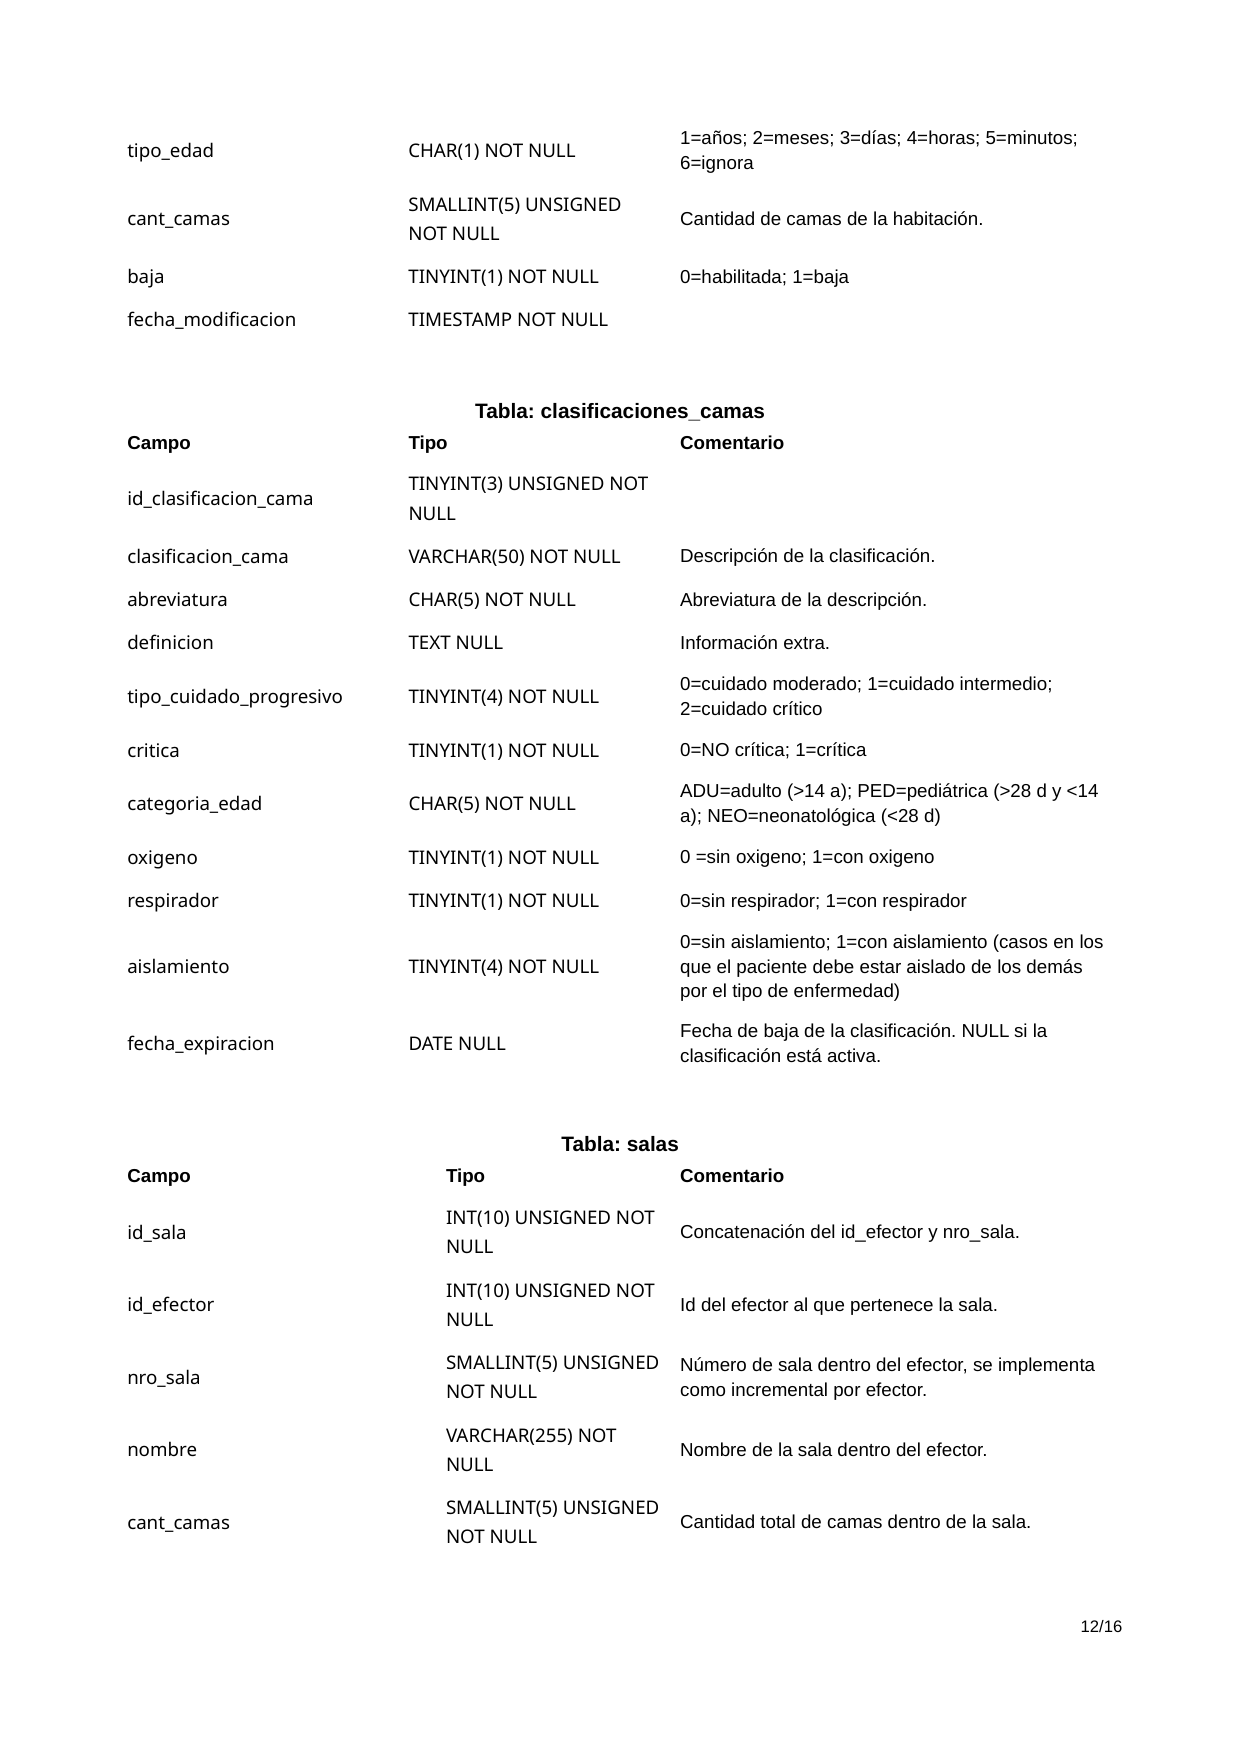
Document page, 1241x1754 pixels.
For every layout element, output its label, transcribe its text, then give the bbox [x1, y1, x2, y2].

table_cell TINYINT(1) NOT NULL [399, 728, 671, 771]
table_cell Concatenación del id_efector y nro_sala. [671, 1196, 1121, 1268]
table_cell SMALLINT(5) UNSIGNED NOT NULL [437, 1341, 671, 1413]
table_cell INT(10) UNSIGNED NOT NULL [437, 1268, 671, 1341]
table_cell TINYINT(3) UNSIGNED NOT NULL [399, 462, 671, 534]
table_cell 0=habilitada; 1=baja [671, 255, 1112, 298]
table_cell cant_camas [118, 1486, 437, 1558]
table_cell abreviatura [118, 578, 399, 621]
table_cell oxigeno [118, 835, 399, 879]
table_cell SMALLINT(5) UNSIGNED NOT NULL [437, 1486, 671, 1558]
table_cell Nombre de la sala dentro del efector. [671, 1413, 1121, 1486]
table_cell SMALLINT(5) UNSIGNED NOT NULL [399, 182, 671, 255]
table_cell TINYINT(1) NOT NULL [399, 255, 671, 298]
table_cell 0=cuidado moderado; 1=cuidado intermedio; 2=cuidado crítico [671, 664, 1121, 728]
table_cell VARCHAR(255) NOT NULL [437, 1413, 671, 1486]
table_cell Abreviatura de la descripción. [671, 578, 1121, 621]
table_cell TINYINT(1) NOT NULL [399, 879, 671, 922]
table_cell cant_camas [118, 182, 399, 255]
table_cell INT(10) UNSIGNED NOT NULL [437, 1196, 671, 1268]
table_cell nro_sala [118, 1341, 437, 1413]
table_cell definicion [118, 621, 399, 664]
table_header Campo [118, 423, 399, 462]
table_cell CHAR(1) NOT NULL [399, 118, 671, 182]
table_cell TIMESTAMP NOT NULL [399, 298, 671, 341]
table_cell Información extra. [671, 621, 1121, 664]
table_cell aislamiento [118, 922, 399, 1011]
table_header Comentario [671, 423, 1121, 462]
table_cell 0=sin respirador; 1=con respirador [671, 879, 1121, 922]
table_cell fecha_expiracion [118, 1011, 399, 1075]
table_cell CHAR(5) NOT NULL [399, 578, 671, 621]
table_header Campo [118, 1156, 437, 1196]
table_cell Cantidad de camas de la habitación. [671, 182, 1112, 255]
table_cell clasificacion_cama [118, 534, 399, 578]
table_cell CHAR(5) NOT NULL [399, 771, 671, 835]
table_cell nombre [118, 1413, 437, 1486]
table_cell DATE NULL [399, 1011, 671, 1075]
table_cell id_efector [118, 1268, 437, 1341]
table_cell Id del efector al que pertenece la sala. [671, 1268, 1121, 1341]
table_cell categoria_edad [118, 771, 399, 835]
table_cell [671, 298, 1112, 341]
table_cell respirador [118, 879, 399, 922]
table_cell TINYINT(1) NOT NULL [399, 835, 671, 879]
text Tabla: salas [118, 1132, 1122, 1156]
table_cell VARCHAR(50) NOT NULL [399, 534, 671, 578]
text Tabla: clasificaciones_camas [118, 399, 1122, 423]
table_cell TINYINT(4) NOT NULL [399, 922, 671, 1011]
table_cell 0=sin aislamiento; 1=con aislamiento (casos en los que el paciente debe estar aislado de los demás por el tipo de enfermedad) [671, 922, 1121, 1011]
table_cell Descripción de la clasificación. [671, 534, 1121, 578]
table_cell id_sala [118, 1196, 437, 1268]
table_cell tipo_cuidado_progresivo [118, 664, 399, 728]
table_cell tipo_edad [118, 118, 399, 182]
table_cell fecha_modificacion [118, 298, 399, 341]
table_cell baja [118, 255, 399, 298]
table_header Tipo [399, 423, 671, 462]
table_cell TINYINT(4) NOT NULL [399, 664, 671, 728]
table_cell Número de sala dentro del efector, se implementa como incremental por efector. [671, 1341, 1121, 1413]
table_cell ADU=adulto (>14 a); PED=pediátrica (>28 d y <14 a); NEO=neonatológica (<28 d) [671, 771, 1121, 835]
table_cell 0 =sin oxigeno; 1=con oxigeno [671, 835, 1121, 879]
table_cell id_clasificacion_cama [118, 462, 399, 534]
table_cell [671, 462, 1121, 534]
table_cell TEXT NULL [399, 621, 671, 664]
table_cell 1=años; 2=meses; 3=días; 4=horas; 5=minutos; 6=ignora [671, 118, 1112, 182]
table_cell 0=NO crítica; 1=crítica [671, 728, 1121, 771]
table_cell critica [118, 728, 399, 771]
table_cell Cantidad total de camas dentro de la sala. [671, 1486, 1121, 1558]
table_header Comentario [671, 1156, 1121, 1196]
table_cell Fecha de baja de la clasificación. NULL si la clasificación está activa. [671, 1011, 1121, 1075]
table_header Tipo [437, 1156, 671, 1196]
